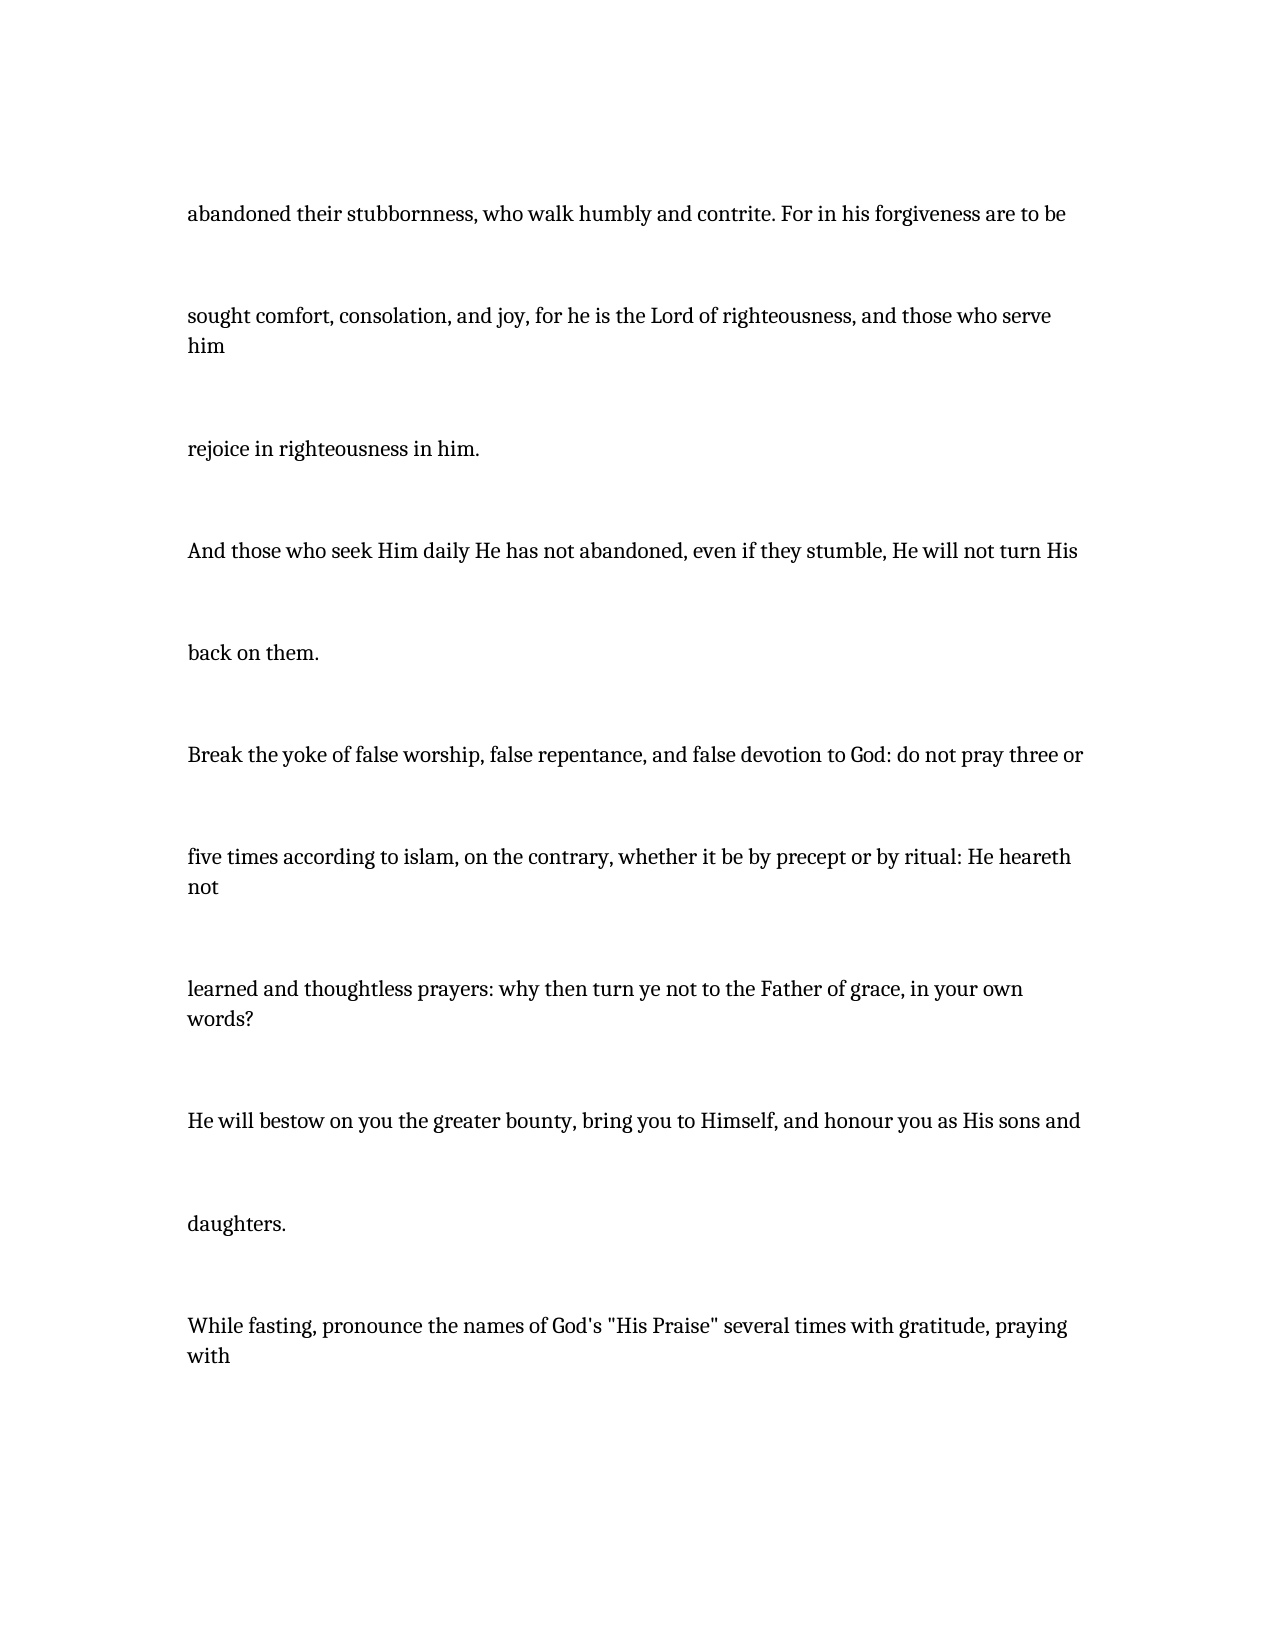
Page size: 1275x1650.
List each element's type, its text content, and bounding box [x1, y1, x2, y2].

text He will bestow on you the greater bounty, bring you to Himself, and honour you as His sons and [187, 1108, 1087, 1135]
text five times according to islam, on the contrary, whether it be by precept or by ritual: He heareth not [187, 844, 1087, 900]
text abandoned their stubbornness, who walk humbly and contrite. For in his forgiveness are to be [187, 201, 1087, 227]
text While fasting, pronounce the names of God's "His Praise" several times with gratitude, praying with [187, 1312, 1087, 1369]
text And those who seek Him daily He has not abandoned, even if they stumble, He will not turn His [187, 537, 1087, 564]
text back on them. [187, 639, 1087, 666]
text daughters. [187, 1210, 1087, 1237]
text learned and thoughtless prayers: why then turn ye not to the Father of grace, in your own words? [187, 976, 1087, 1033]
text sought comfort, consolation, and joy, for he is the Lord of righteousness, and those who serve him [187, 303, 1087, 360]
text rejoice in righteousness in him. [187, 435, 1087, 462]
text Break the yoke of false worship, false repentance, and false devotion to God: do not pray three or [187, 742, 1087, 768]
